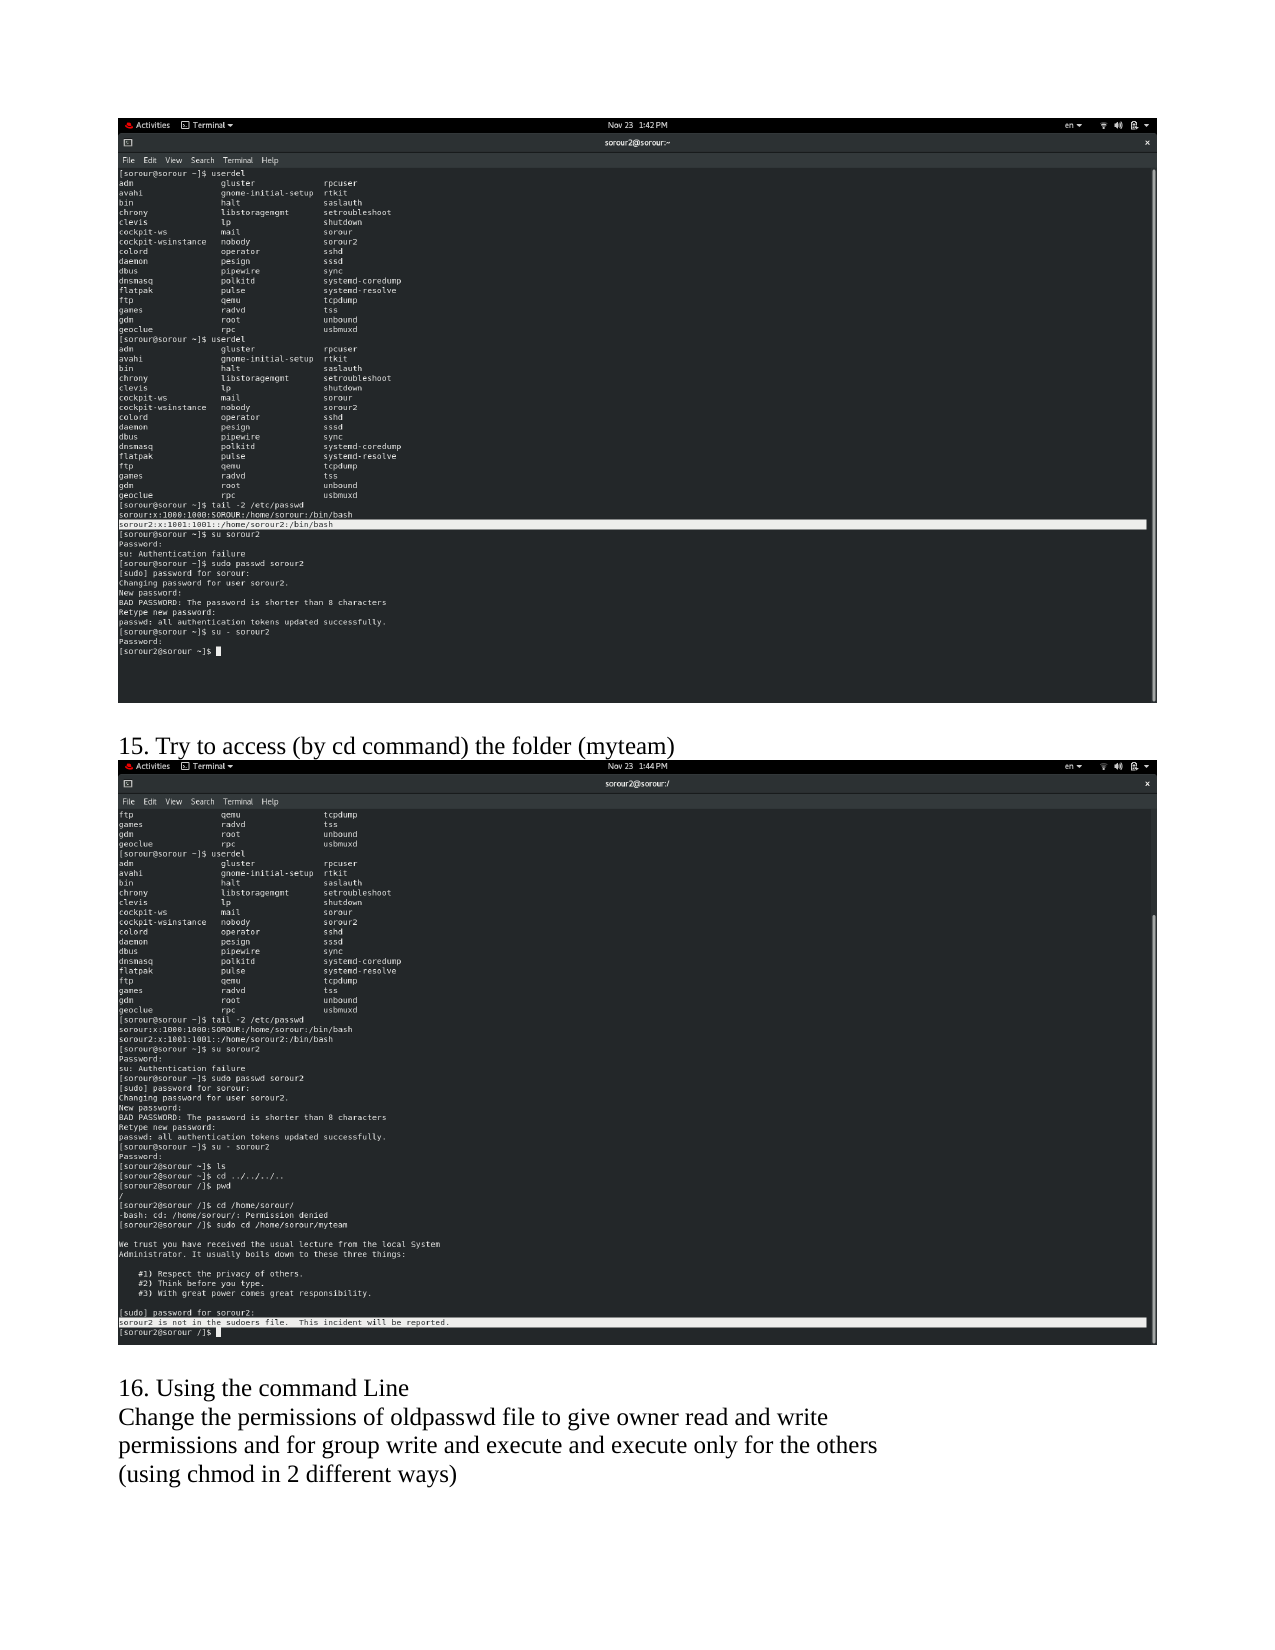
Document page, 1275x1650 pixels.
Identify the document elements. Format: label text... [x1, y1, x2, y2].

text (using chmod in 2 different ways) [118, 1459, 1157, 1488]
text Change the permissions of oldpasswd file to give owner read and write [118, 1402, 1157, 1430]
picture [118, 760, 1157, 1345]
text 16. Using the command Line [118, 1373, 1157, 1402]
picture [118, 118, 1157, 703]
text permissions and for group write and execute and execute only for the others [118, 1430, 1157, 1459]
text 15. Try to access (by cd command) the folder (myteam) [118, 731, 1157, 760]
